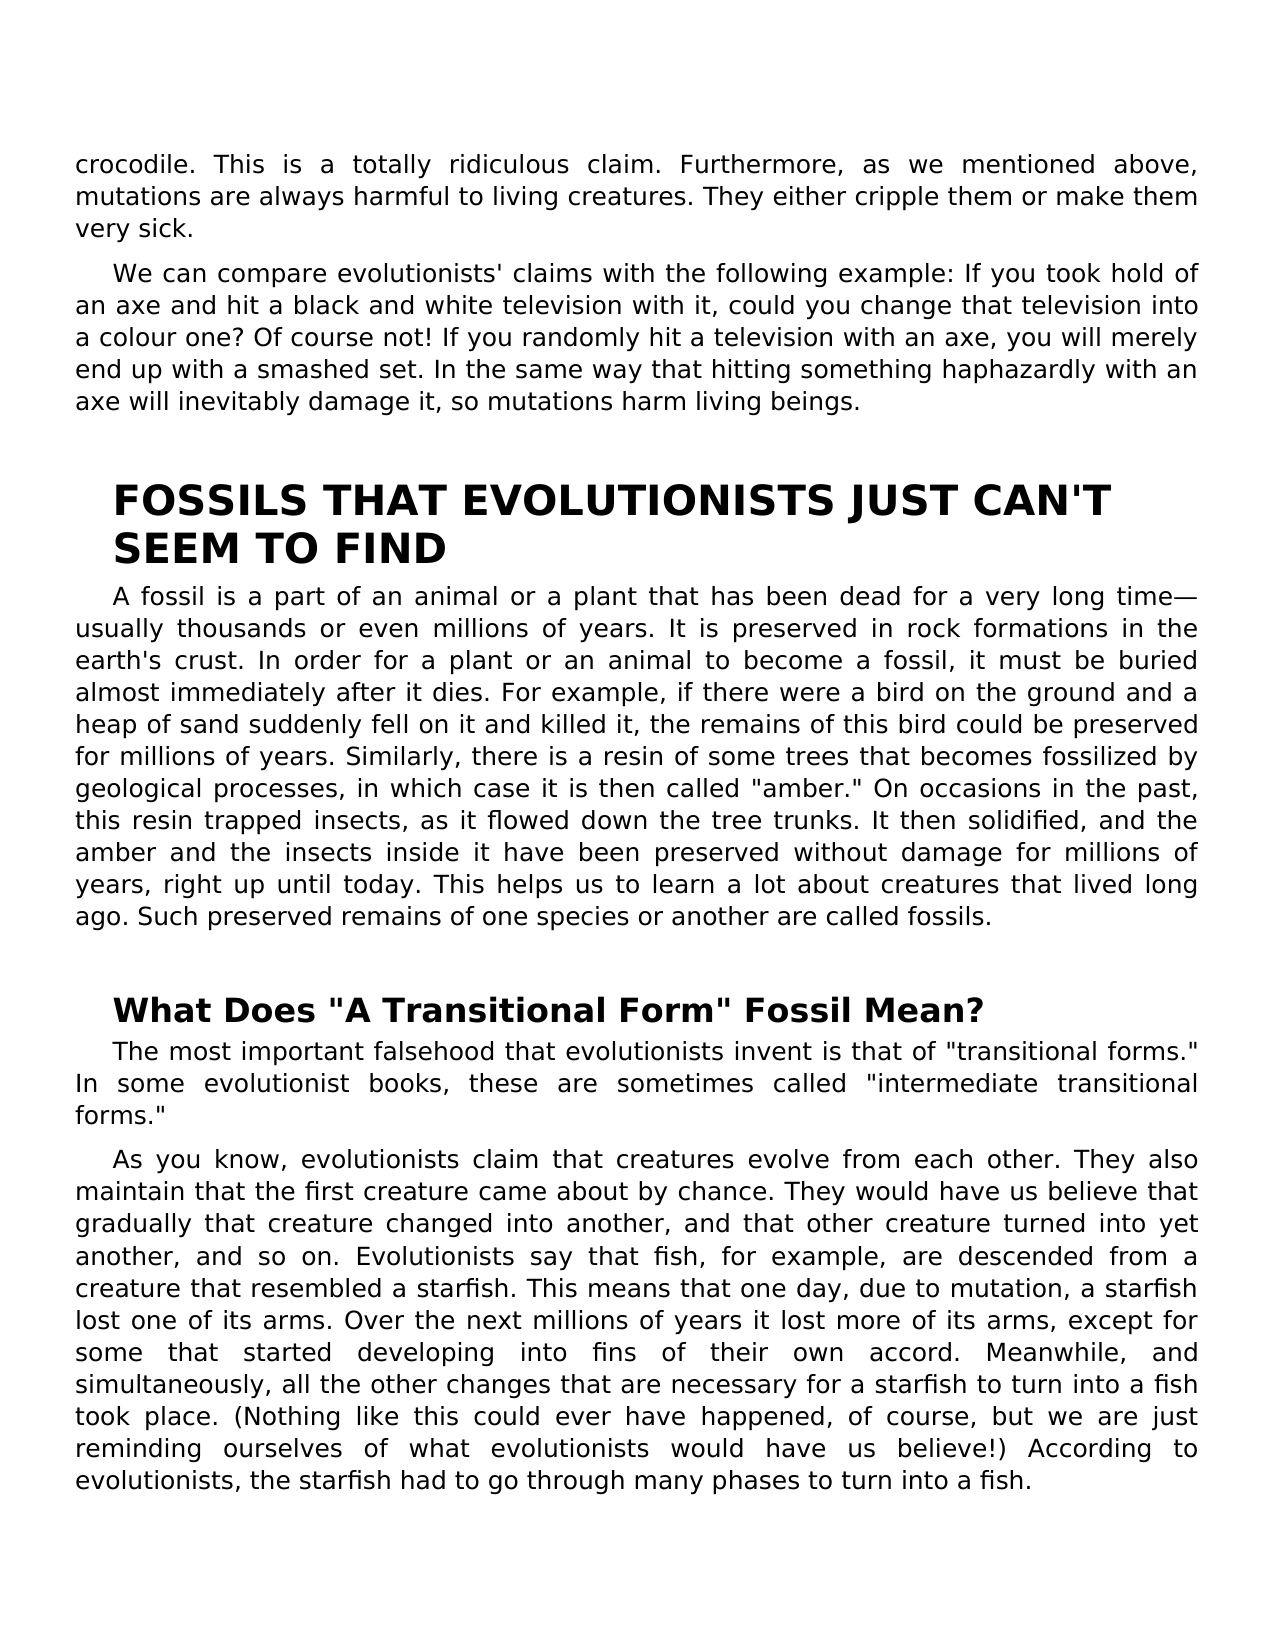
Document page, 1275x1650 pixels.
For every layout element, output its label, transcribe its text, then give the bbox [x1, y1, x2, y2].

text We can compare evolutionists' claims with the following example: If you took hold of an axe and hit a black and white television with it, could you change that television into a colour one? Of course not! If you randomly hit a television with an axe, you will merely end up with a smashed set. In the same way that hitting something haphazardly with an axe will inevitably damage it, so mutations harm living beings. [75, 259, 1200, 416]
text crocodile. This is a totally ridiculous claim. Furthermore, as we mentioned above, mutations are always harmful to living creatures. They either cripple them or make them very sick. [75, 150, 1200, 243]
text As you know, evolutionists claim that creatures evolve from each other. They also maintain that the first creature came about by chance. They would have us believe that gradually that creature changed into another, and that other creature turned into yet another, and so on. Evolutionists say that fish, for example, are descended from a creature that resembled a starfish. This means that one day, due to mutation, a starfish lost one of its arms. Over the next millions of years it lost more of its arms, except for some that started developing into fins of their own accord. Meanwhile, and simultaneously, all the other changes that are necessary for a starfish to turn into a fish took place. (Nothing like this could ever have happened, of course, but we are just reminding ourselves of what evolutionists would have us believe!) According to evolutionists, the starfish had to go through many phases to turn into a fish. [75, 1146, 1200, 1496]
subtitle FOSSILS THAT EVOLUTIONISTS JUST CAN'T SEEM TO FIND [112, 476, 1200, 573]
text A fossil is a part of an animal or a plant that has been dead for a very long time—usually thousands or even millions of years. It is preserved in rock formations in the earth's crust. In order for a plant or an animal to become a fossil, it must be buried almost immediately after it dies. For example, if there were a bird on the ground and a heap of sand suddenly fell on it and killed it, the remains of this bird could be preserved for millions of years. Similarly, there is a resin of some trees that becomes fossilized by geological processes, in which case it is then called "amber." On occasions in the past, this resin trapped insects, as it flowed down the tree trunks. It then solidified, and the amber and the insects inside it have been preserved without damage for millions of years, right up until today. This helps us to learn a lot about creatures that lived long ago. Such preserved remains of one species or another are called fossils. [75, 582, 1200, 932]
text The most important falsehood that evolutionists invent is that of "transitional forms." In some evolutionist books, these are sometimes called "intermediate transitional forms." [75, 1037, 1200, 1130]
subtitle What Does "A Transitional Form" Fossil Mean? [112, 992, 1200, 1031]
